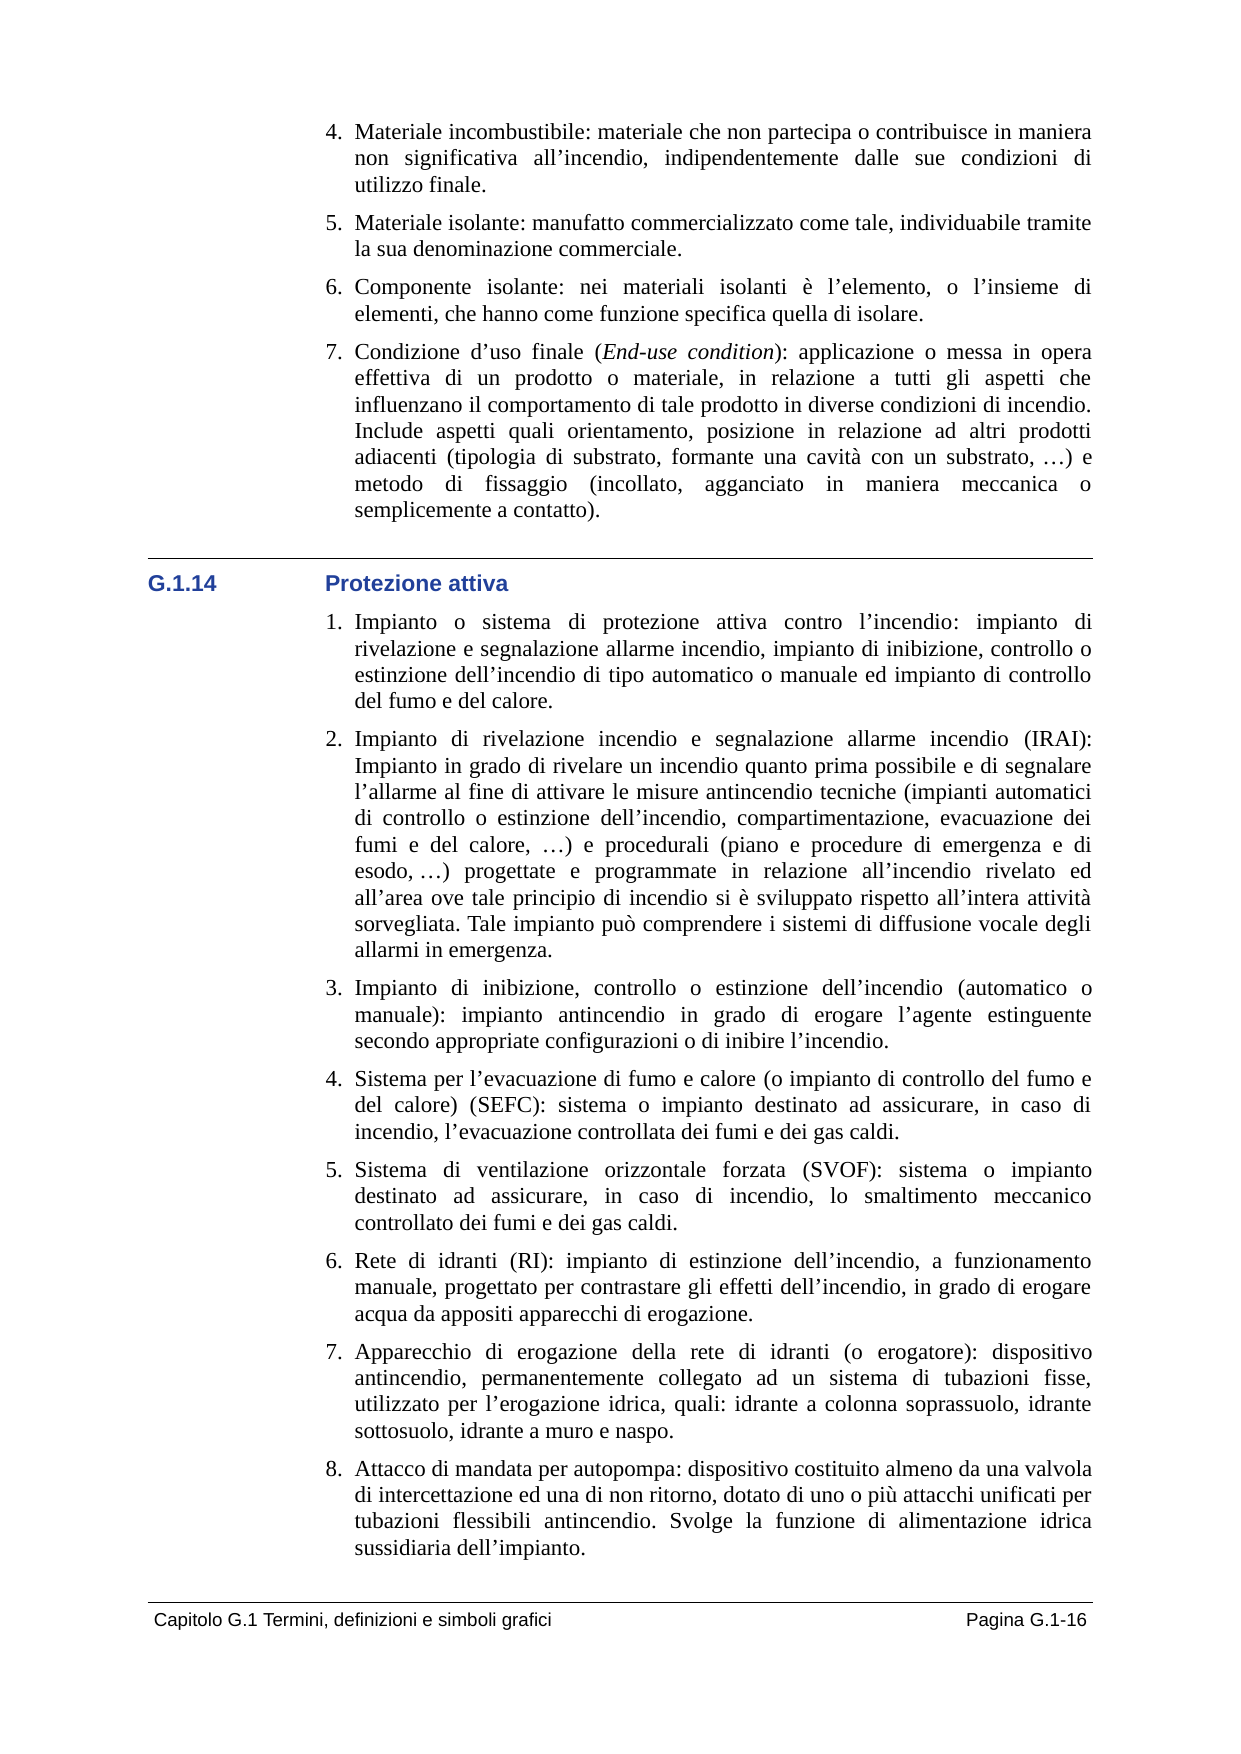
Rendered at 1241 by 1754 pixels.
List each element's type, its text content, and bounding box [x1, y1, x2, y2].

list Impianto o sistema di protezione attiva contro l’incendio: impianto di rivelazione e segnalazione allarme incendio, impianto di inibizione, controllo o estinzione dell’incendio di tipo automatico o manuale ed impianto di controllo del fumo e del calore. [342, 608, 1093, 714]
list Condizione d’uso finale (End-use condition): applicazione o messa in opera effettiva di un prodotto o materiale, in relazione a tutti gli aspetti che influenzano il comportamento di tale prodotto in diverse condizioni di incendio. Include aspetti quali orientamento, posizione in relazione ad altri prodotti adiacenti (tipologia di substrato, formante una cavità con un substrato, …) e metodo di fissaggio (incollato, agganciato in maniera meccanica o semplicemente a contatto). [342, 338, 1093, 522]
list Apparecchio di erogazione della rete di idranti (o erogatore): dispositivo antincendio, permanentemente collegato ad un sistema di tubazioni fisse, utilizzato per l’erogazione idrica, quali: idrante a colonna soprassuolo, idrante sottosuolo, idrante a muro e naspo. [342, 1338, 1093, 1443]
list Impianto di inibizione, controllo o estinzione dell’incendio (automatico o manuale): impianto antincendio in grado di erogare l’agente estinguente secondo appropriate configurazioni o di inibire l’incendio. [342, 974, 1093, 1053]
subtitle Protezione attiva [148, 559, 1093, 596]
list Materiale isolante: manufatto commercializzato come tale, individuabile tramite la sua denominazione commerciale. [342, 209, 1093, 262]
list Sistema di ventilazione orizzontale forzata (SVOF): sistema o impianto destinato ad assicurare, in caso di incendio, lo smaltimento meccanico controllato dei fumi e dei gas caldi. [342, 1156, 1093, 1235]
list Rete di idranti (RI): impianto di estinzione dell’incendio, a funzionamento manuale, progettato per contrastare gli effetti dell’incendio, in grado di erogare acqua da appositi apparecchi di erogazione. [342, 1247, 1093, 1326]
list Impianto di rivelazione incendio e segnalazione allarme incendio (IRAI): Impianto in grado di rivelare un incendio quanto prima possibile e di segnalare l’allarme al fine di attivare le misure antincendio tecniche (impianti automatici di controllo o estinzione dell’incendio, compartimentazione, evacuazione dei fumi e del calore, …) e procedurali (piano e procedure di emergenza e di esodo, …) progettate e programmate in relazione all’incendio rivelato ed all’area ove tale principio di incendio si è sviluppato rispetto all’intera attività sorvegliata. Tale impianto può comprendere i sistemi di diffusione vocale degli allarmi in emergenza. [342, 725, 1093, 963]
list Attacco di mandata per autopompa: dispositivo costituito almeno da una valvola di intercettazione ed una di non ritorno, dotato di uno o più attacchi unificati per tubazioni flessibili antincendio. Svolge la funzione di alimentazione idrica sussidiaria dell’impianto. [342, 1455, 1093, 1560]
list Sistema per l’evacuazione di fumo e calore (o impianto di controllo del fumo e del calore) (SEFC): sistema o impianto destinato ad assicurare, in caso di incendio, l’evacuazione controllata dei fumi e dei gas caldi. [342, 1065, 1093, 1144]
list Componente isolante: nei materiali isolanti è l’elemento, o l’insieme di elementi, che hanno come funzione specifica quella di isolare. [342, 273, 1093, 326]
list Materiale incombustibile: materiale che non partecipa o contribuisce in maniera non significativa all’incendio, indipendentemente dalle sue condizioni di utilizzo finale. [342, 118, 1093, 197]
